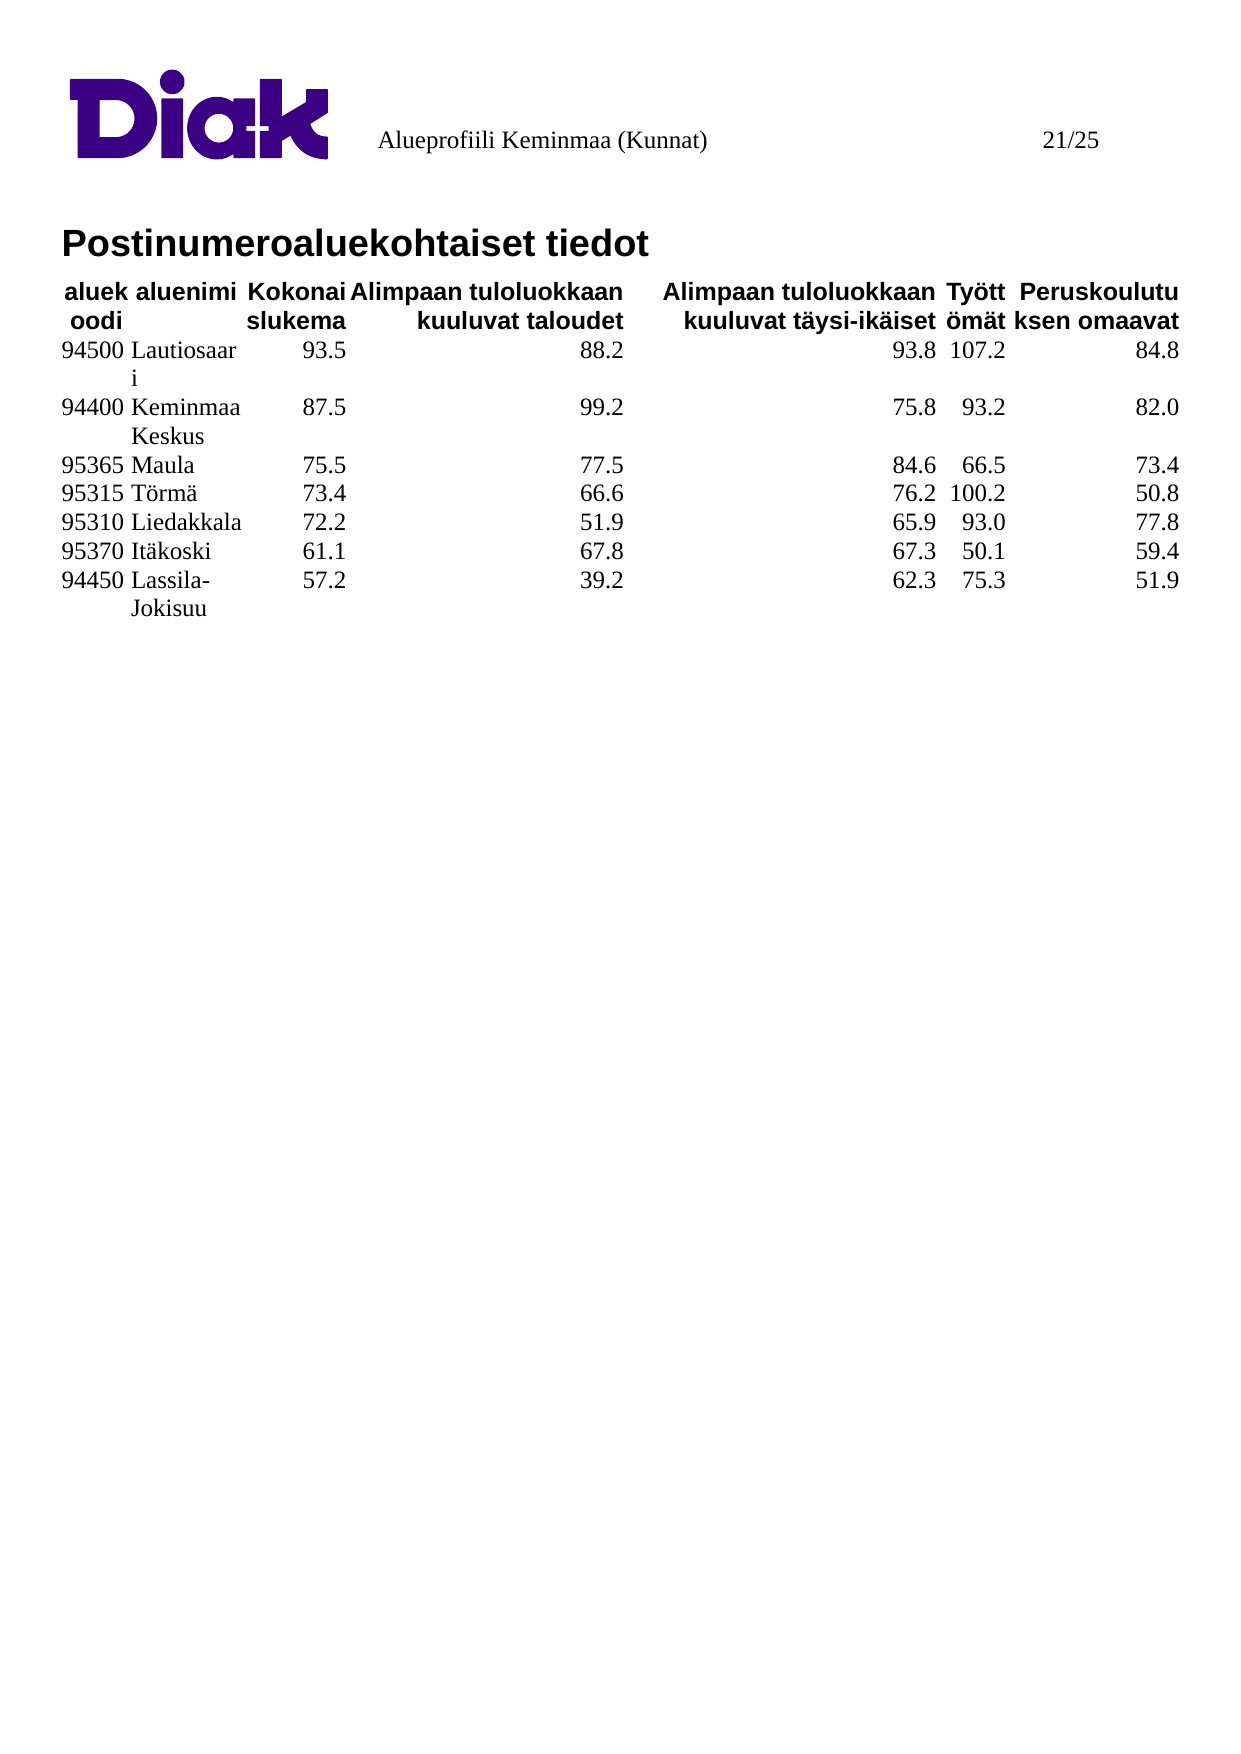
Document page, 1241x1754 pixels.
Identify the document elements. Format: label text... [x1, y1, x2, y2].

table_cell 67.8 [346, 536, 624, 565]
table_cell 88.2 [346, 335, 624, 392]
table_cell 95370 [61, 536, 131, 565]
table_cell 67.3 [624, 536, 936, 565]
table_cell 59.4 [1005, 536, 1179, 565]
table_cell 61.1 [242, 536, 346, 565]
table_cell 100.2 [936, 479, 1005, 507]
table_header Alimpaan tuloluokkaan kuuluvat täysi-ikäiset [624, 277, 936, 335]
table_cell 51.9 [346, 507, 624, 536]
subtitle Postinumeroaluekohtaiset tiedot [61, 221, 1179, 265]
table_cell Törmä [131, 479, 242, 507]
table_cell 95310 [61, 507, 131, 536]
table_cell 72.2 [242, 507, 346, 536]
table_cell 50.1 [936, 536, 1005, 565]
table_cell 93.0 [936, 507, 1005, 536]
table_cell 84.6 [624, 450, 936, 478]
table_cell 75.5 [242, 450, 346, 478]
table_header Kokonaislukema [242, 277, 346, 335]
table_cell 84.8 [1005, 335, 1179, 392]
table_cell Keminmaa Keskus [131, 392, 242, 450]
table_cell Lassila-Jokisuu [131, 565, 242, 622]
table_cell Lautiosaari [131, 335, 242, 392]
table_cell 75.3 [936, 565, 1005, 622]
table_header aluekoodi [61, 277, 131, 335]
table_cell 93.5 [242, 335, 346, 392]
table_cell 75.8 [624, 392, 936, 450]
table_cell 73.4 [1005, 450, 1179, 478]
table_cell 94500 [61, 335, 131, 392]
table_cell 95365 [61, 450, 131, 478]
table_cell 94400 [61, 392, 131, 450]
table_cell 62.3 [624, 565, 936, 622]
table_cell Itäkoski [131, 536, 242, 565]
table_cell 99.2 [346, 392, 624, 450]
table_cell 51.9 [1005, 565, 1179, 622]
table_cell 65.9 [624, 507, 936, 536]
table_cell 73.4 [242, 479, 346, 507]
table_cell 95315 [61, 479, 131, 507]
table_header Alimpaan tuloluokkaan kuuluvat taloudet [346, 277, 624, 335]
table_cell 76.2 [624, 479, 936, 507]
table_cell 77.5 [346, 450, 624, 478]
table_cell 107.2 [936, 335, 1005, 392]
table_cell Maula [131, 450, 242, 478]
table_header Peruskoulutuksen omaavat [1005, 277, 1179, 335]
table_cell Liedakkala [131, 507, 242, 536]
table_cell 66.6 [346, 479, 624, 507]
table_cell 57.2 [242, 565, 346, 622]
table_cell 87.5 [242, 392, 346, 450]
table_cell 50.8 [1005, 479, 1179, 507]
table_cell 93.8 [624, 335, 936, 392]
table_header aluenimi [131, 277, 242, 335]
table_cell 77.8 [1005, 507, 1179, 536]
table_cell 66.5 [936, 450, 1005, 478]
table_cell 82.0 [1005, 392, 1179, 450]
table_cell 93.2 [936, 392, 1005, 450]
table_header Työttömät [936, 277, 1005, 335]
table_cell 39.2 [346, 565, 624, 622]
table_cell 94450 [61, 565, 131, 622]
